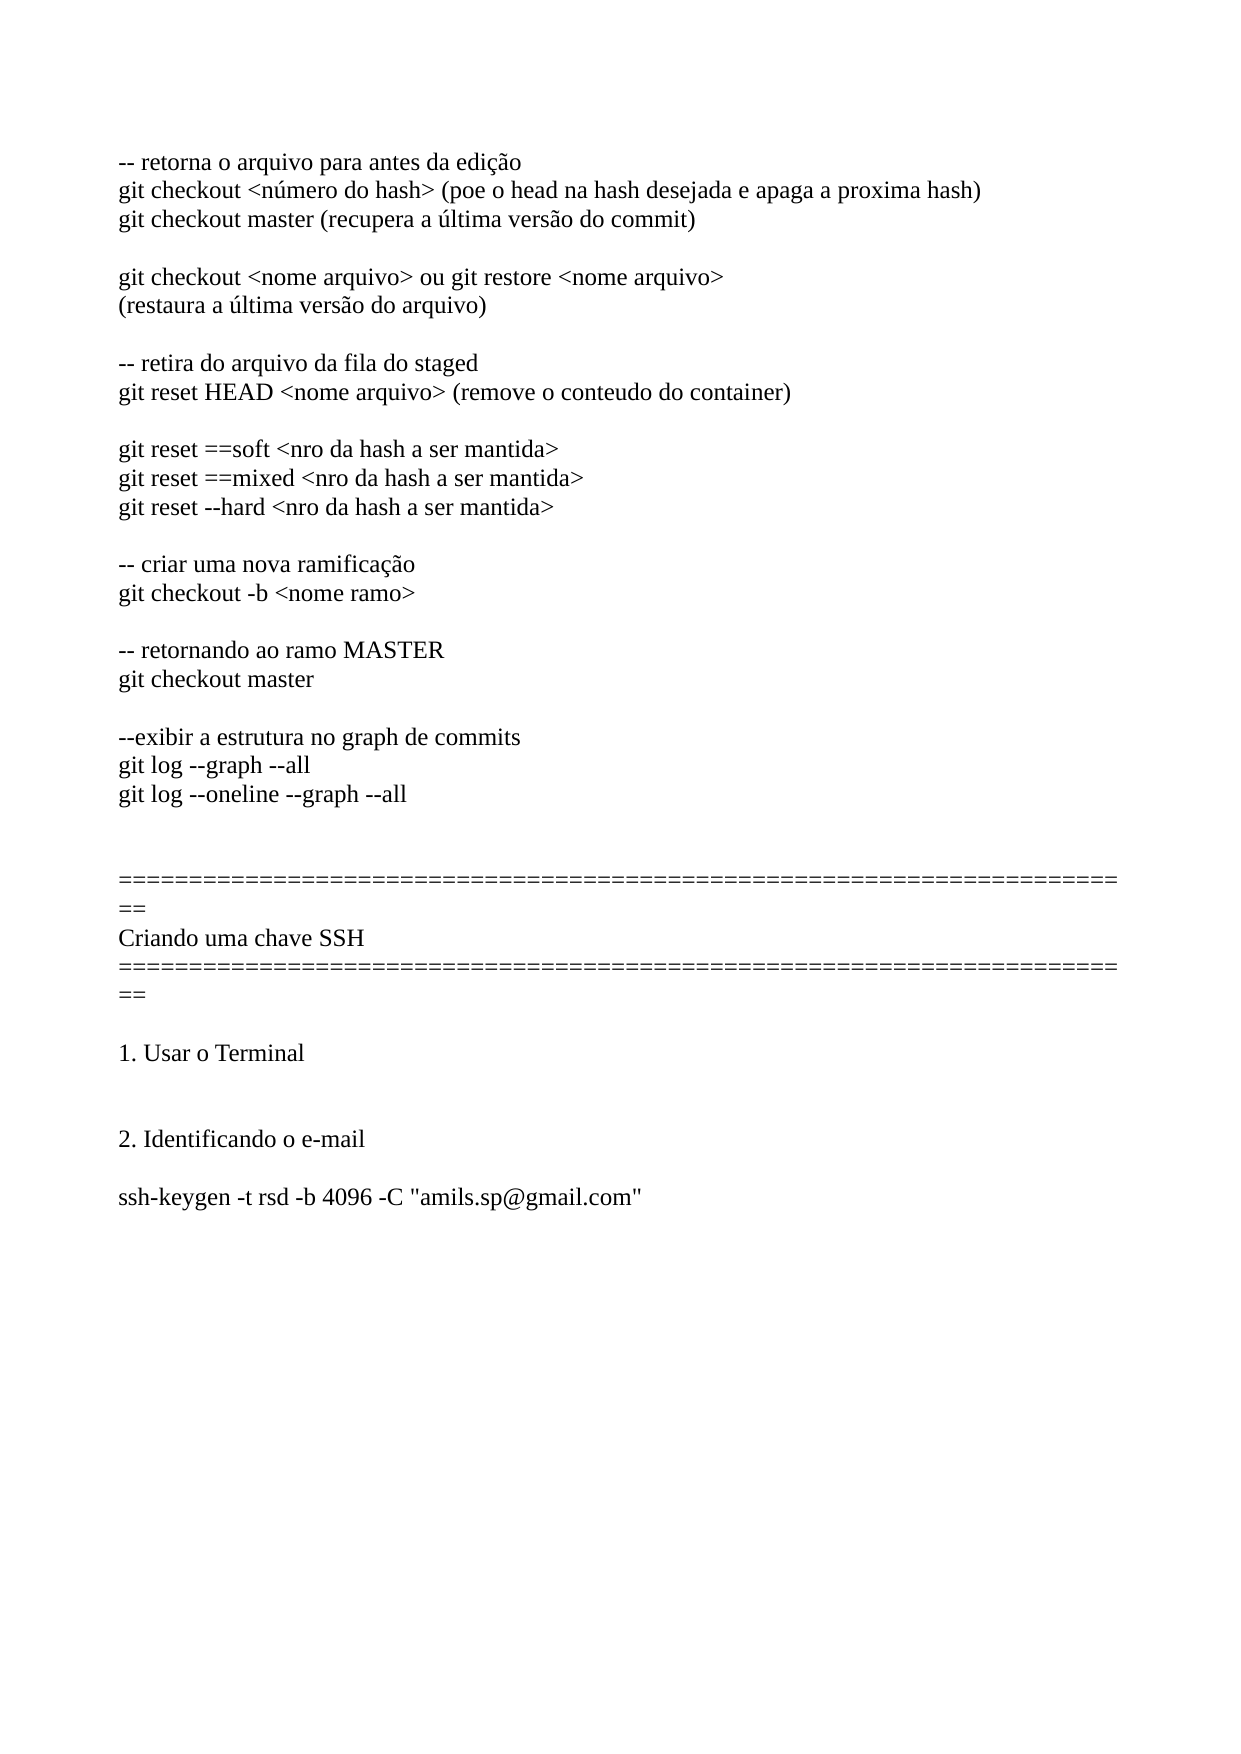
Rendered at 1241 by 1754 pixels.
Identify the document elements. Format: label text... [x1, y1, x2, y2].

text git checkout -b <nome ramo> [118, 578, 1122, 607]
text -- retira do arquivo da fila do staged [118, 348, 1122, 377]
text git log --oneline --graph --all [118, 779, 1122, 808]
text git checkout <nome arquivo> ou git restore <nome arquivo> [118, 262, 1122, 291]
text git checkout master (recupera a última versão do commit) [118, 204, 1122, 233]
text (restaura a última versão do arquivo) [118, 291, 1122, 319]
text git checkout <número do hash> (poe o head na hash desejada e apaga a proxima hash) [118, 176, 1122, 204]
text git reset ==mixed <nro da hash a ser mantida> [118, 463, 1122, 492]
text git reset --hard <nro da hash a ser mantida> [118, 492, 1122, 521]
text ========================================================================= [118, 952, 1122, 1009]
text -- criar uma nova ramificação [118, 549, 1122, 578]
text git reset ==soft <nro da hash a ser mantida> [118, 434, 1122, 463]
text ssh-keygen -t rsd -b 4096 -C "amils.sp@gmail.com" [118, 1182, 1122, 1211]
text 1. Usar o Terminal [118, 1038, 1122, 1067]
text git reset HEAD <nome arquivo> (remove o conteudo do container) [118, 377, 1122, 406]
text --exibir a estrutura no graph de commits [118, 722, 1122, 751]
text Criando uma chave SSH [118, 923, 1122, 952]
text -- retorna o arquivo para antes da edição [118, 147, 1122, 176]
text 2. Identificando o e-mail [118, 1124, 1122, 1153]
text git checkout master [118, 664, 1122, 693]
text ========================================================================= [118, 866, 1122, 923]
text git log --graph --all [118, 751, 1122, 779]
text -- retornando ao ramo MASTER [118, 636, 1122, 664]
